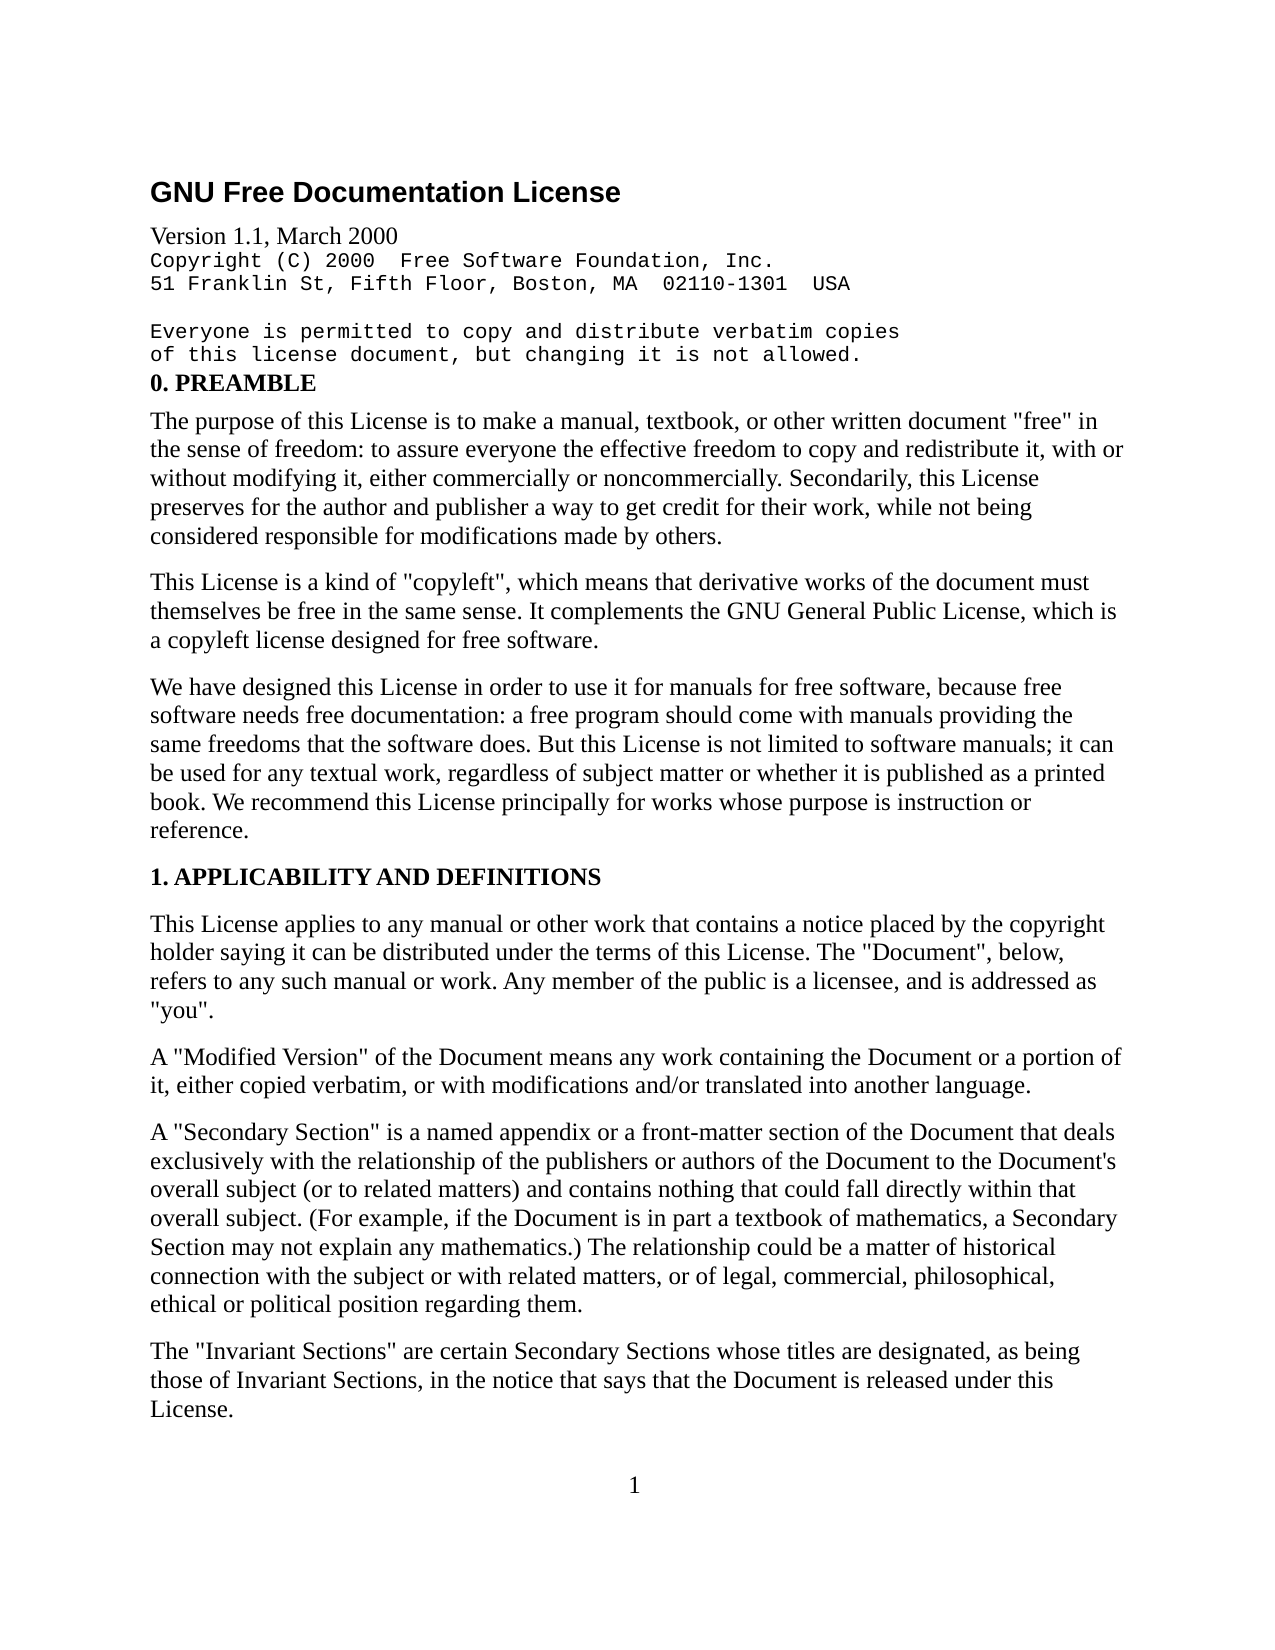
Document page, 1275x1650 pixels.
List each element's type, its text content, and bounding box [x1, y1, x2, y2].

text of this license document, but changing it is not allowed. [150, 344, 1125, 368]
text This License is a kind of "copyleft", which means that derivative works of the document must themselves be free in the same sense. It complements the GNU General Public License, which is a copyleft license designed for free software. [150, 567, 1125, 654]
text Version 1.1, March 2000 [150, 221, 1125, 250]
text This License applies to any manual or other work that contains a notice placed by the copyright holder saying it can be distributed under the terms of this License. The "Document", below, refers to any such manual or work. Any member of the public is a licensee, and is addressed as "you". [150, 909, 1125, 1024]
text The "Invariant Sections" are certain Secondary Sections whose titles are designated, as being those of Invariant Sections, in the notice that says that the Document is released under this License. [150, 1336, 1125, 1422]
text Everyone is permitted to copy and distribute verbatim copies [150, 321, 1125, 344]
text The purpose of this License is to make a manual, textbook, or other written document "free" in the sense of freedom: to assure everyone the effective freedom to copy and redistribute it, with or without modifying it, either commercially or noncommercially. Secondarily, this License preserves for the author and publisher a way to get credit for their work, while not being considered responsible for modifications made by others. [150, 406, 1125, 549]
text We have designed this License in order to use it for manuals for free software, because free software needs free documentation: a free program should come with manuals providing the same freedoms that the software does. But this License is not limited to software manuals; it can be used for any textual work, regardless of subject matter or whether it is published as a printed book. We recommend this License principally for works whose purpose is instruction or reference. [150, 672, 1125, 844]
text 51 Franklin St, Fifth Floor, Boston, MA 02110-1301 USA [150, 273, 1125, 297]
text 0. PREAMBLE [150, 368, 1125, 397]
subtitle GNU Free Documentation License [150, 175, 1125, 208]
text A "Modified Version" of the Document means any work containing the Document or a portion of it, either copied verbatim, or with modifications and/or translated into another language. [150, 1042, 1125, 1099]
text 1. APPLICABILITY AND DEFINITIONS [150, 862, 1125, 891]
text Copyright (C) 2000 Free Software Foundation, Inc. [150, 250, 1125, 273]
text A "Secondary Section" is a named appendix or a front-matter section of the Document that deals exclusively with the relationship of the publishers or authors of the Document to the Document's overall subject (or to related matters) and contains nothing that could fall directly within that overall subject. (For example, if the Document is in part a textbook of mathematics, a Secondary Section may not explain any mathematics.) The relationship could be a matter of historical connection with the subject or with related matters, or of legal, commercial, philosophical, ethical or political position regarding them. [150, 1117, 1125, 1318]
